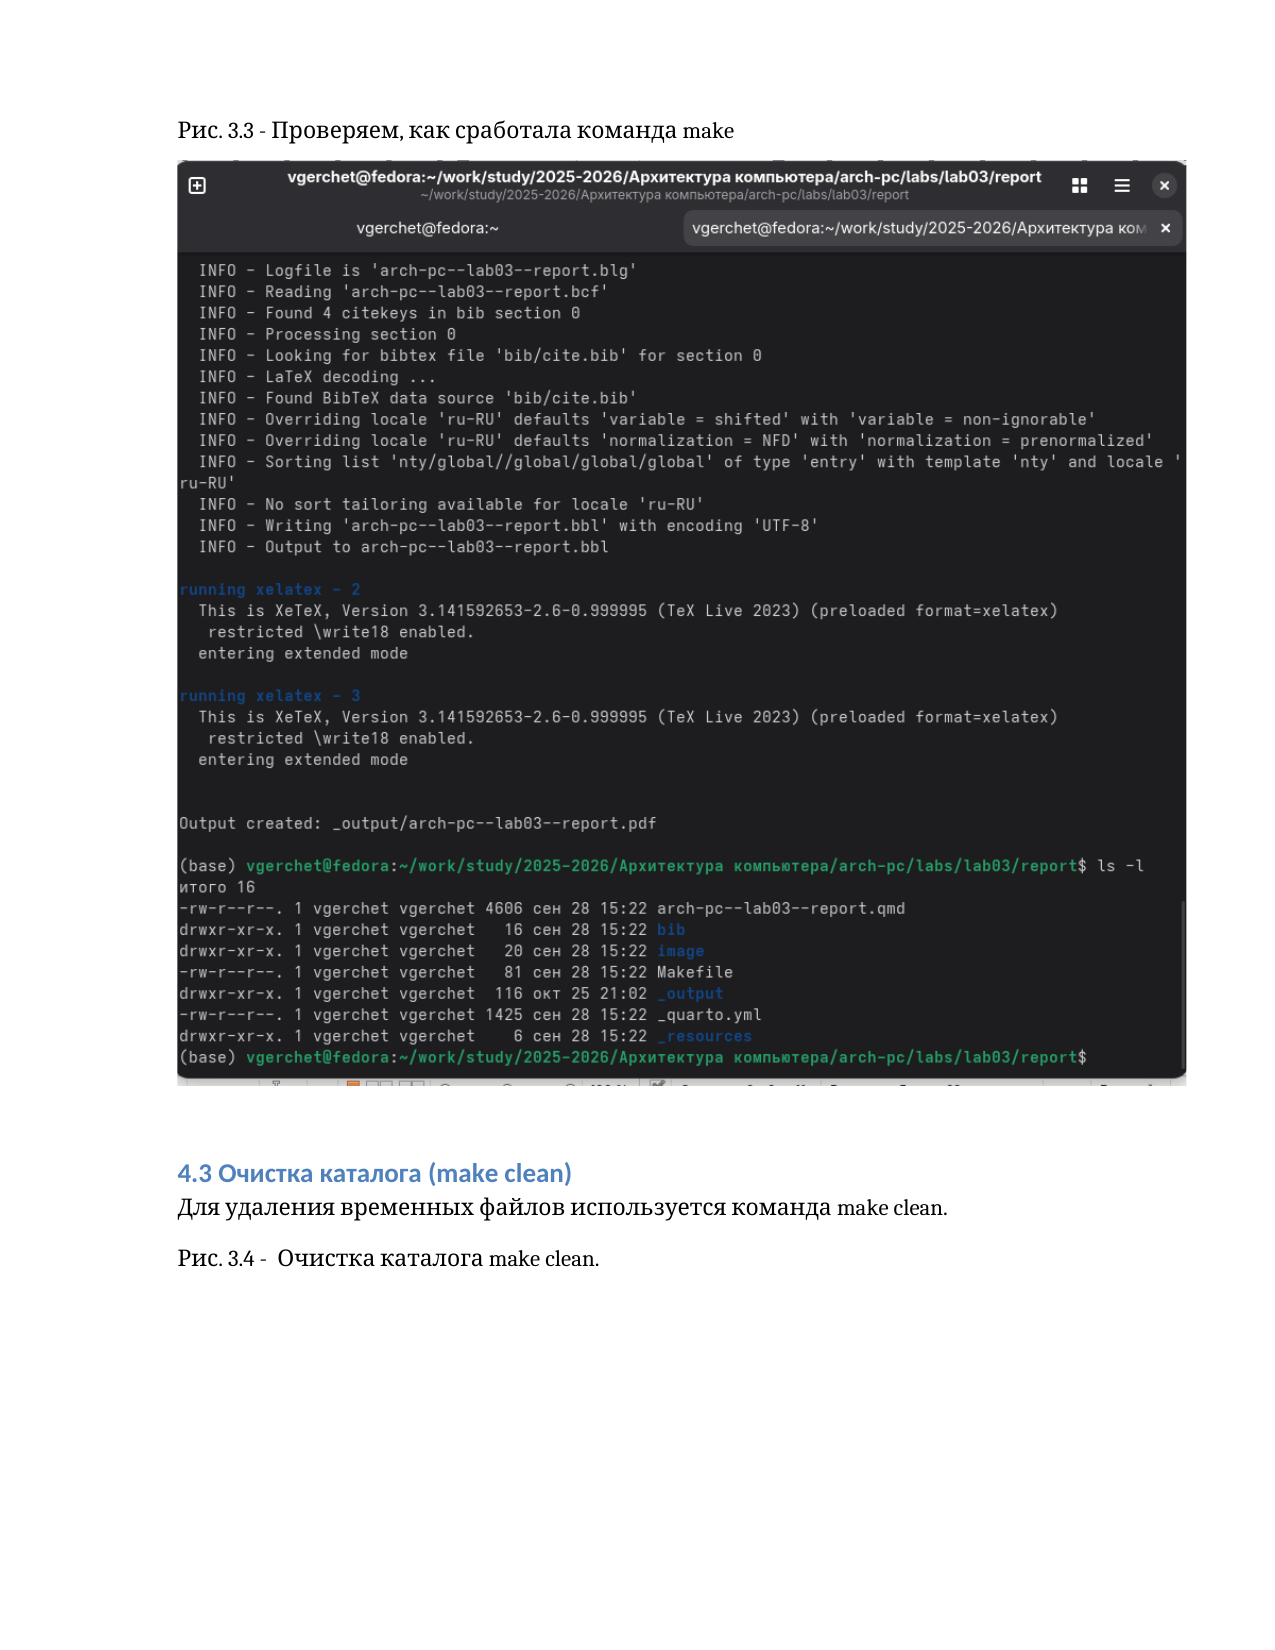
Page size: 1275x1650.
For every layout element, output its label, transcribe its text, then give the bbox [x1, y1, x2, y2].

subtitle 4.3 Очистка каталога (make clean) [177, 1156, 1186, 1189]
text Рис. 3.3 - Проверяем, как сработала команда make [177, 118, 1186, 144]
picture [177, 160, 1187, 1086]
text Рис. 3.4 - Очистка каталога make clean. [177, 1245, 1186, 1272]
text Для удаления временных файлов используется команда make clean. [177, 1194, 1186, 1221]
